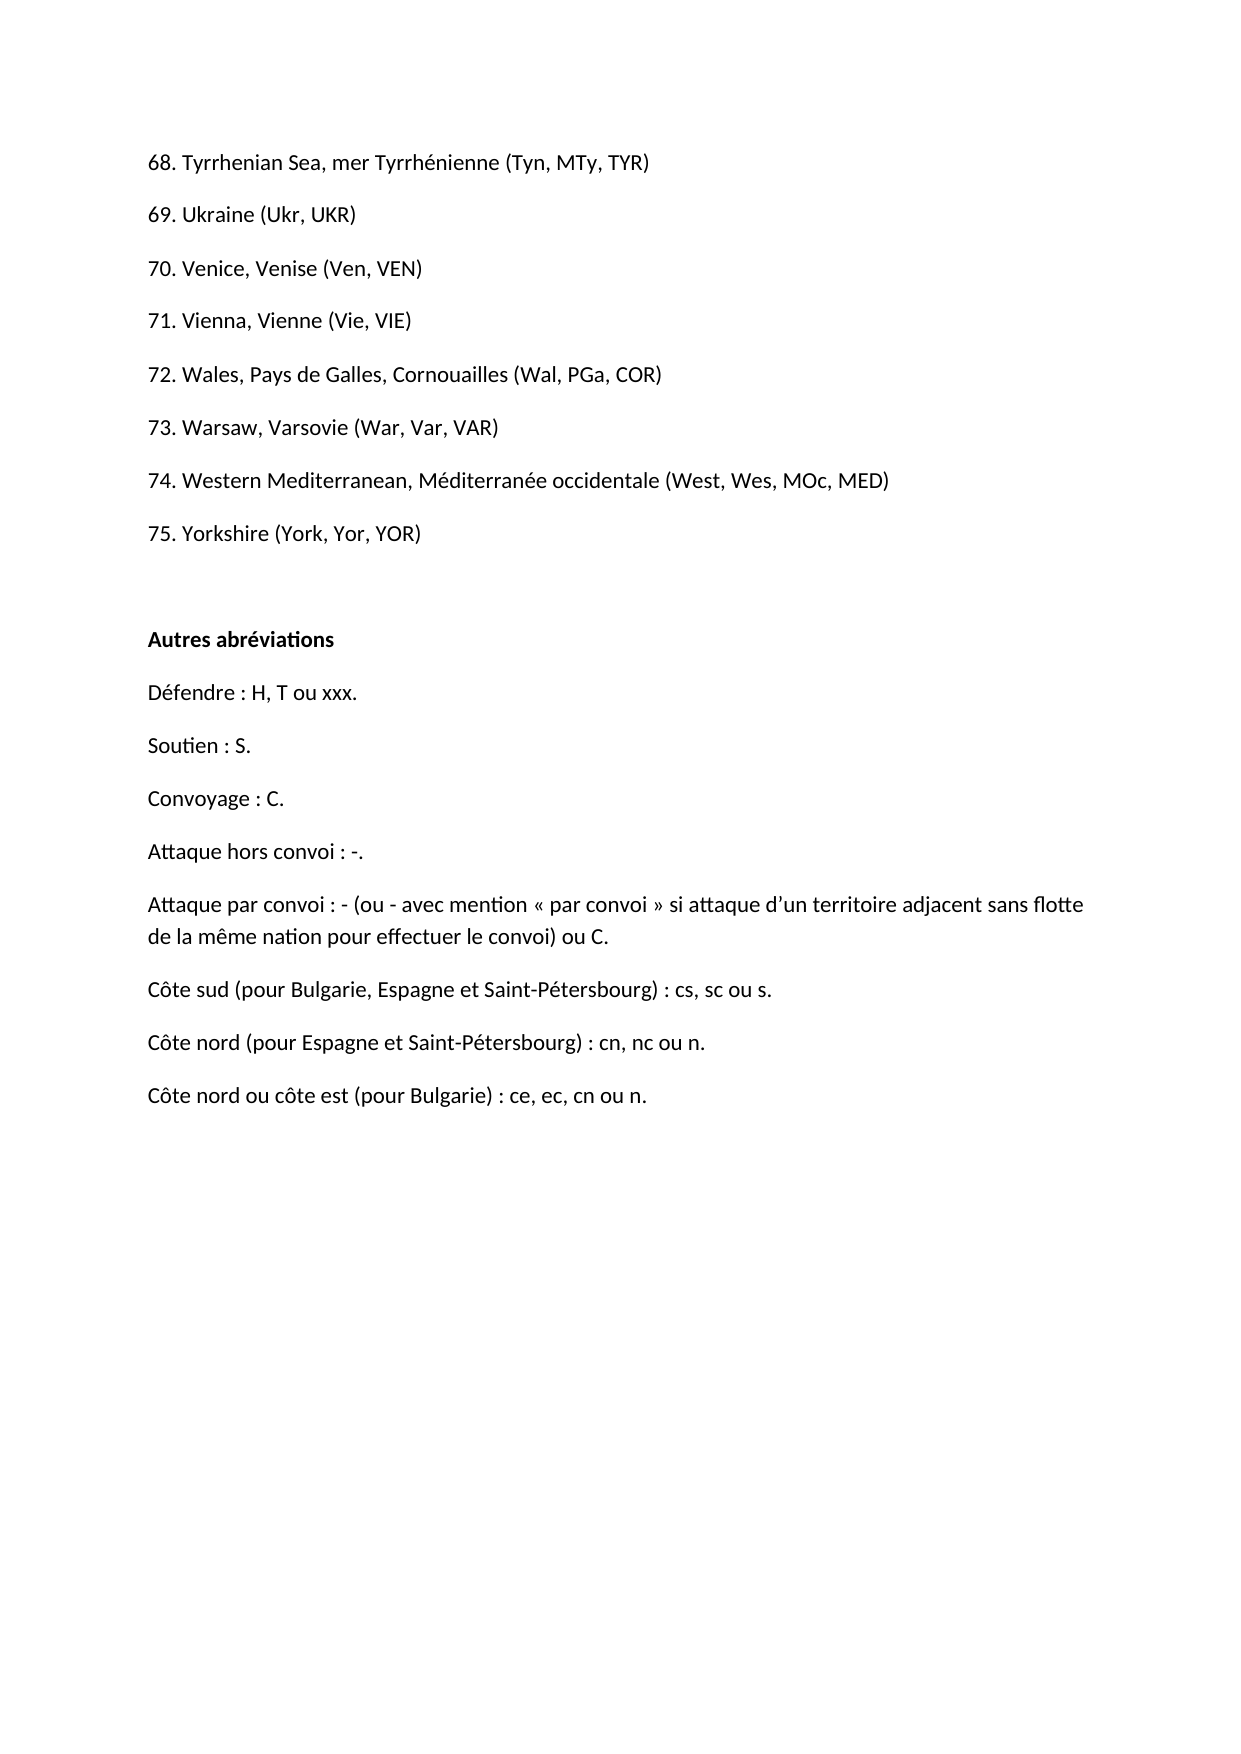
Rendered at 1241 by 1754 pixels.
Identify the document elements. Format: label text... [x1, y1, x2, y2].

text Côte sud (pour Bulgarie, Espagne et Saint-Pétersbourg) : cs, sc ou s. [148, 975, 1093, 1003]
text 74. Western Mediterranean, Méditerranée occidentale (West, Wes, MOc, MED) [148, 466, 1093, 494]
text Attaque hors convoi : -. [148, 837, 1093, 865]
text Convoyage : C. [148, 784, 1093, 812]
text Autres abréviations [148, 625, 1093, 653]
text 68. Tyrrhenian Sea, mer Tyrrhénienne (Tyn, MTy, TYR) [148, 148, 1093, 176]
text 73. Warsaw, Varsovie (War, Var, VAR) [148, 413, 1093, 441]
text 72. Wales, Pays de Galles, Cornouailles (Wal, PGa, COR) [148, 360, 1093, 388]
text 71. Vienna, Vienne (Vie, VIE) [148, 307, 1093, 335]
text Attaque par convoi : - (ou - avec mention « par convoi » si attaque d’un territoire adjacent sans flotte de la même nation pour effectuer le convoi) ou C. [148, 890, 1093, 950]
text 75. Yorkshire (York, Yor, YOR) [148, 519, 1093, 547]
text Côte nord (pour Espagne et Saint-Pétersbourg) : cn, nc ou n. [148, 1028, 1093, 1056]
text Côte nord ou côte est (pour Bulgarie) : ce, ec, cn ou n. [148, 1081, 1093, 1109]
text 69. Ukraine (Ukr, UKR) [148, 201, 1093, 229]
text Soutien : S. [148, 731, 1093, 759]
text 70. Venice, Venise (Ven, VEN) [148, 254, 1093, 282]
text Défendre : H, T ou xxx. [148, 678, 1093, 706]
